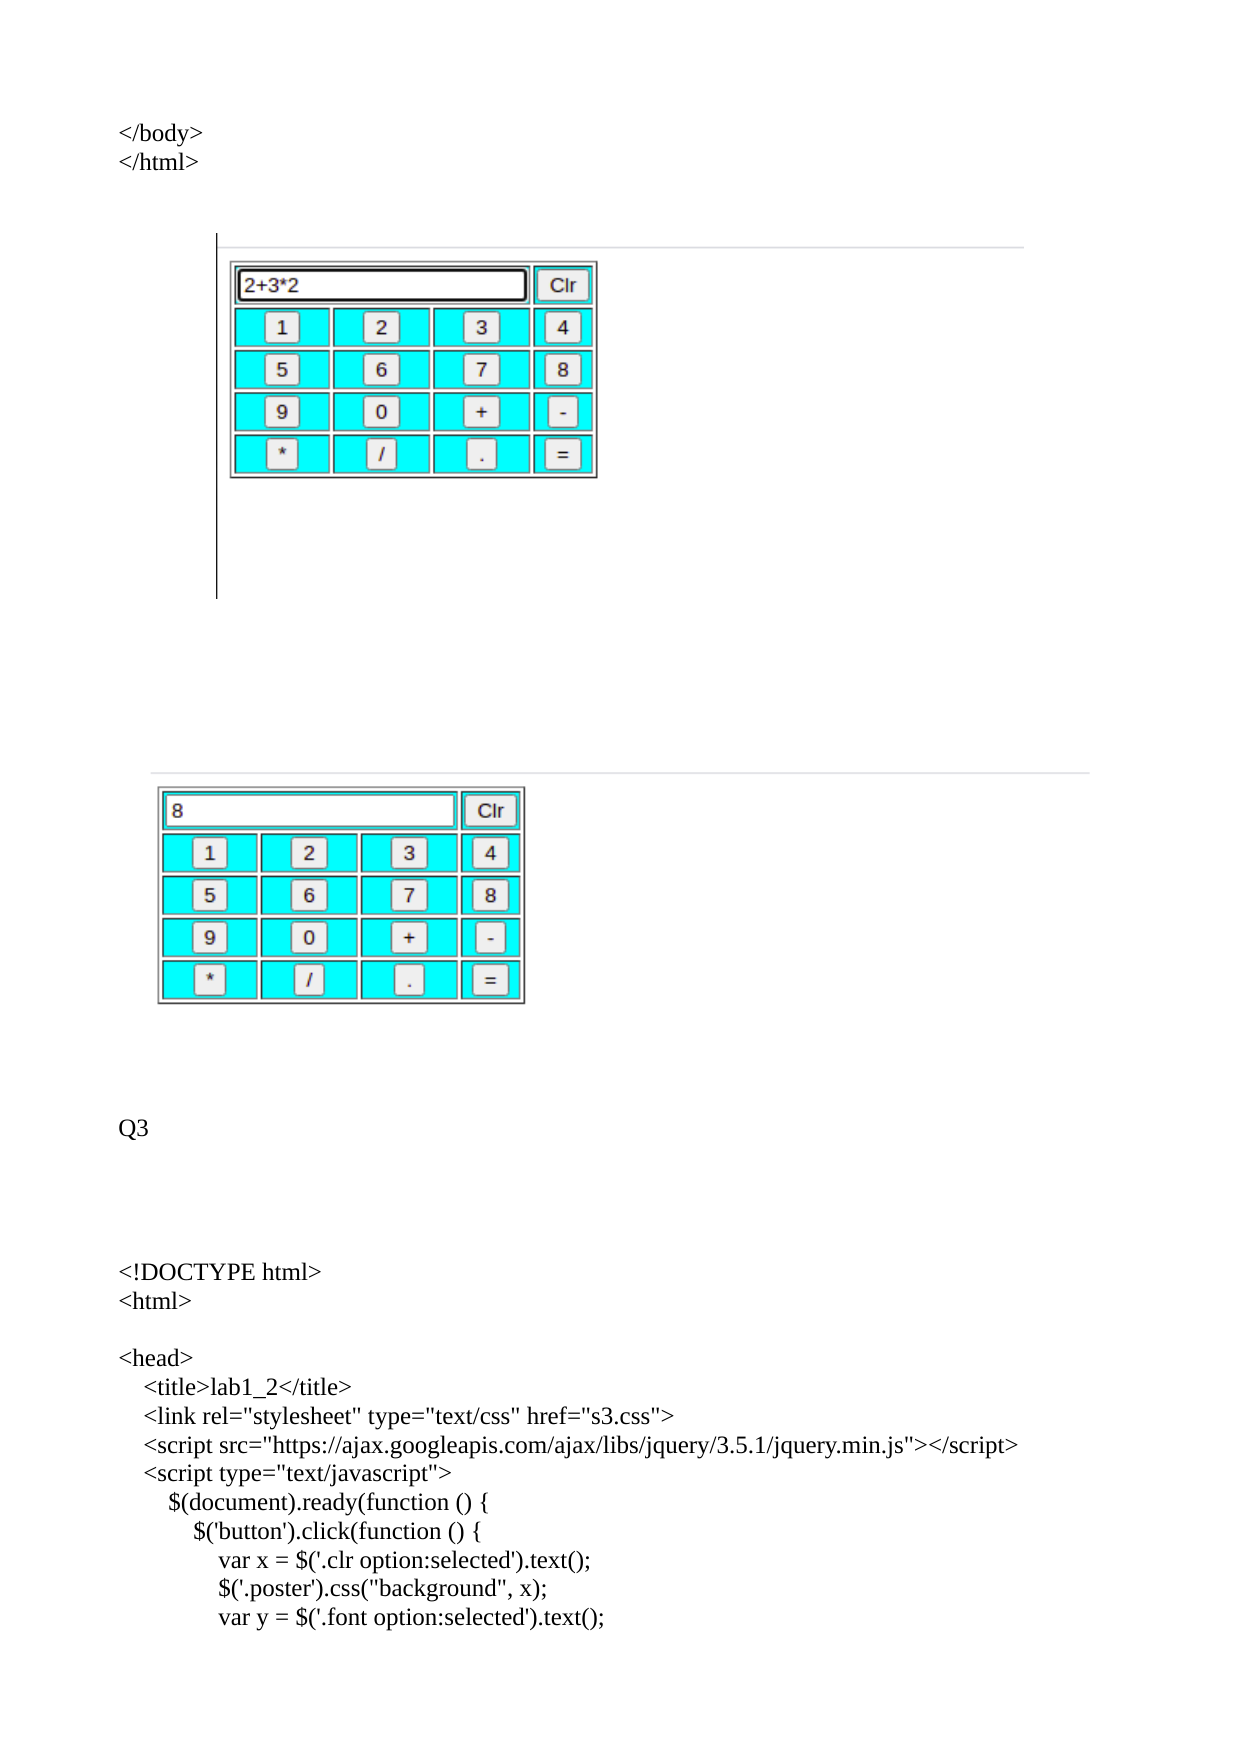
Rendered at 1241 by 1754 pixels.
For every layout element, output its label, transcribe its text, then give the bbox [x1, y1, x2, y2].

text <!DOCTYPE html> [118, 1257, 1122, 1286]
picture [150, 771, 1090, 1114]
text $('button').click(function () { [118, 1516, 1122, 1545]
text <script src="https://ajax.googleapis.com/ajax/libs/jquery/3.5.1/jquery.min.js"></script> [118, 1430, 1122, 1458]
text Q3 [118, 771, 1122, 1142]
text <html> [118, 1286, 1122, 1315]
text $(document).ready(function () { [118, 1487, 1122, 1516]
text </body> [118, 118, 1122, 147]
text var x = $('.clr option:selected').text(); [118, 1545, 1122, 1573]
picture [216, 233, 1024, 599]
text var y = $('.font option:selected').text(); [118, 1602, 1122, 1631]
text <script type="text/javascript"> [118, 1458, 1122, 1487]
text <link rel="stylesheet" type="text/css" href="s3.css"> [118, 1401, 1122, 1430]
text <title>lab1_2</title> [118, 1372, 1122, 1401]
text </html> [118, 147, 1122, 176]
text $('.poster').css("background", x); [118, 1573, 1122, 1602]
text <head> [118, 1343, 1122, 1372]
